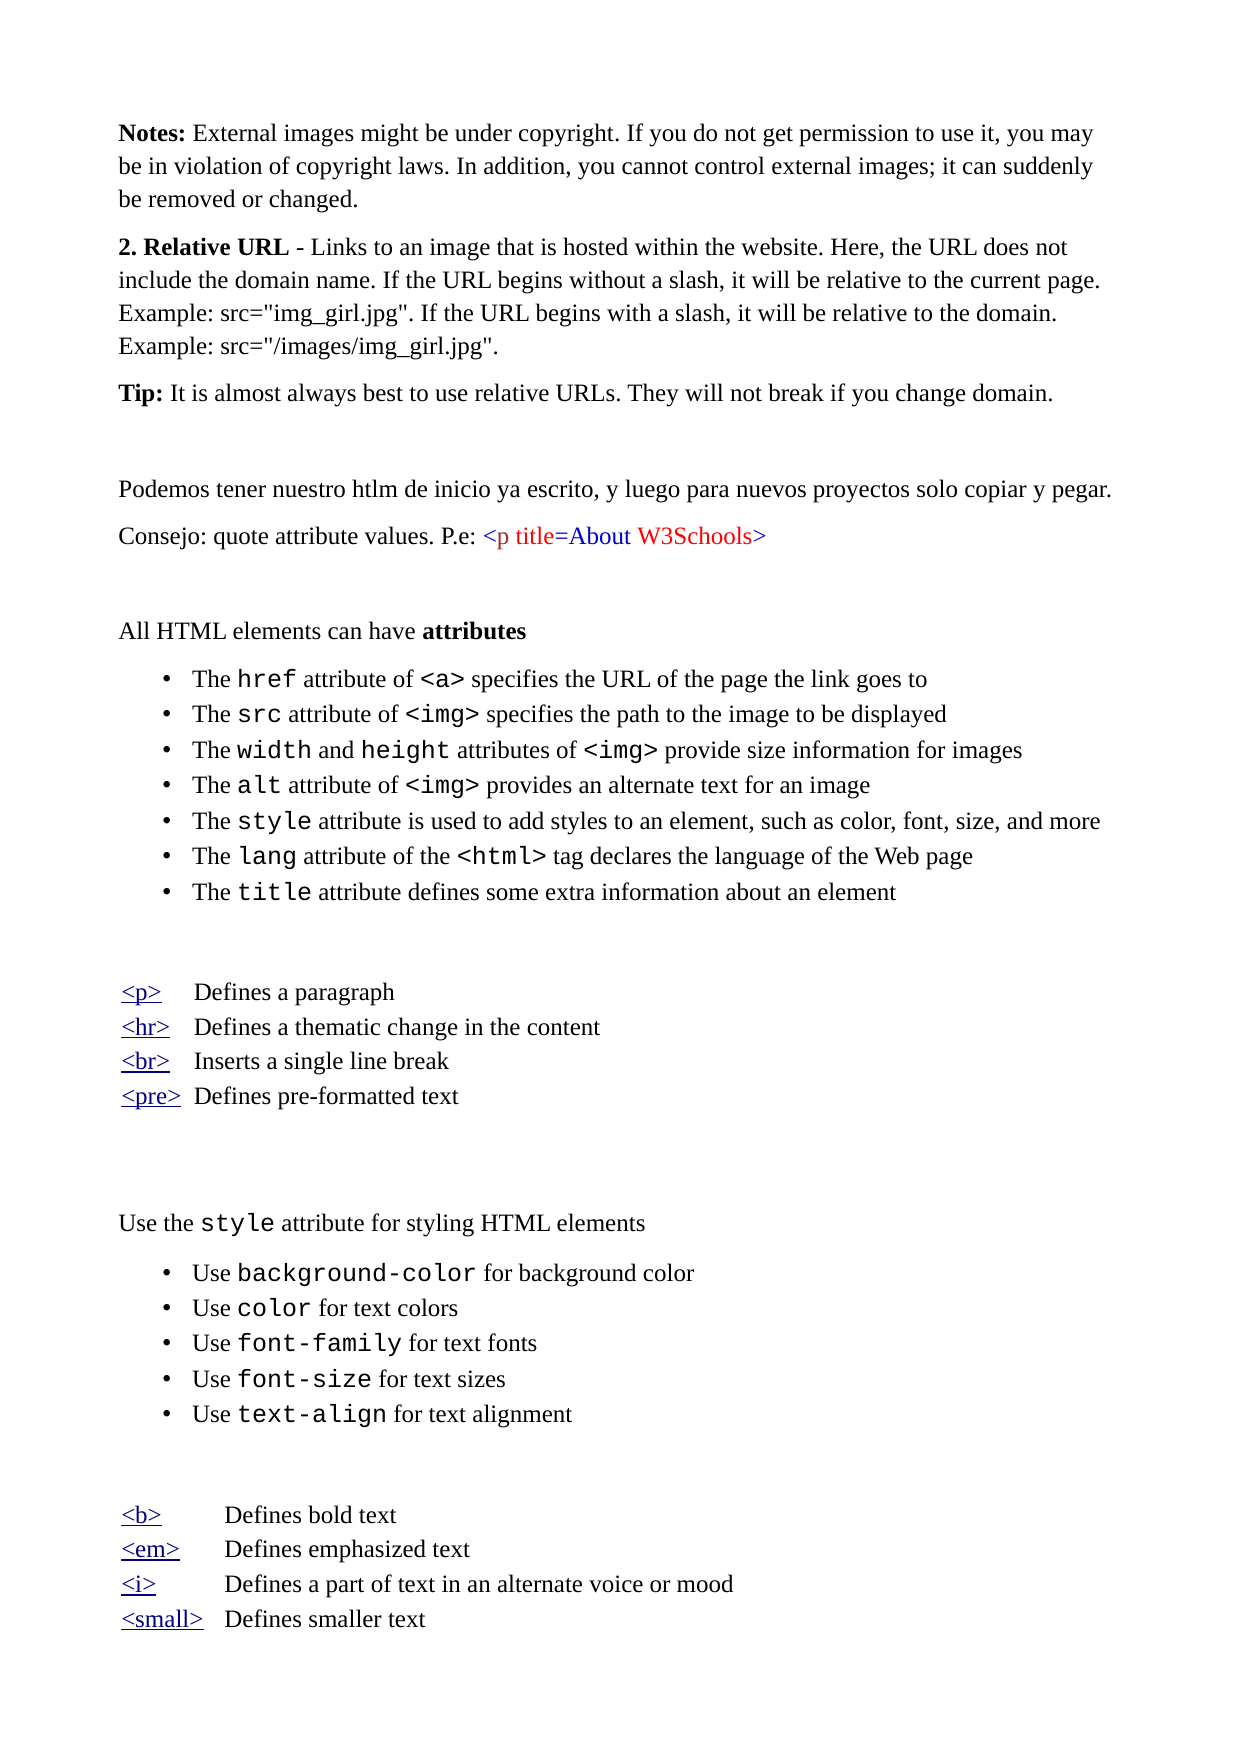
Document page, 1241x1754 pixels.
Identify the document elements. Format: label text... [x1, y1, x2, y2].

text Consejo: quote attribute values. P.e: <p title=About W3Schools> [118, 521, 1122, 550]
text Use the style attribute for styling HTML elements [118, 1208, 1122, 1238]
table_cell Defines smaller text [221, 1601, 743, 1635]
list The title attribute defines some extra information about an element [162, 877, 1122, 907]
list Use color for text colors [162, 1293, 1122, 1324]
list Use text-align for text alignment [162, 1399, 1122, 1430]
table_header Defines a paragraph [191, 974, 611, 1009]
text Tip: It is almost always best to use relative URLs. They will not break if you change domain. [118, 378, 1122, 407]
table_header <b> [118, 1497, 221, 1532]
table_header <p> [118, 974, 191, 1009]
table_cell <hr> [118, 1009, 191, 1043]
text All HTML elements can have attributes [118, 616, 1122, 645]
list Use font-family for text fonts [162, 1328, 1122, 1359]
list The src attribute of <img> specifies the path to the image to be displayed [162, 699, 1122, 730]
list The width and height attributes of <img> provide size information for images [162, 735, 1122, 766]
table_cell Defines a part of text in an alternate voice or mood [221, 1566, 743, 1601]
text Podemos tener nuestro htlm de inicio ya escrito, y luego para nuevos proyectos solo copiar y pegar. [118, 474, 1122, 502]
text 2. Relative URL - Links to an image that is hosted within the website. Here, the URL does not include the domain name. If the URL begins without a slash, it will be relative to the current page. Example: src="img_girl.jpg". If the URL begins with a slash, it will be relative to the domain. Example: src="/images/img_girl.jpg". [118, 232, 1122, 359]
text Notes: External images might be under copyright. If you do not get permission to use it, you may be in violation of copyright laws. In addition, you cannot control external images; it can suddenly be removed or changed. [118, 118, 1122, 213]
table_cell <small> [118, 1601, 221, 1635]
list The lang attribute of the <html> tag declares the language of the Web page [162, 841, 1122, 872]
table_cell Defines pre-formatted text [191, 1078, 611, 1112]
list The style attribute is used to add styles to an element, such as color, font, size, and more [162, 806, 1122, 837]
list The href attribute of <a> specifies the URL of the page the link goes to [162, 664, 1122, 695]
list Use font-size for text sizes [162, 1364, 1122, 1395]
table_header Defines bold text [221, 1497, 743, 1532]
table_cell <pre> [118, 1078, 191, 1112]
table_cell Inserts a single line break [191, 1043, 611, 1078]
table_cell <i> [118, 1566, 221, 1601]
list Use background-color for background color [162, 1258, 1122, 1288]
list The alt attribute of <img> provides an alternate text for an image [162, 770, 1122, 801]
table_cell <em> [118, 1532, 221, 1566]
table_cell <br> [118, 1043, 191, 1078]
table_cell Defines a thematic change in the content [191, 1009, 611, 1043]
table_cell Defines emphasized text [221, 1532, 743, 1566]
